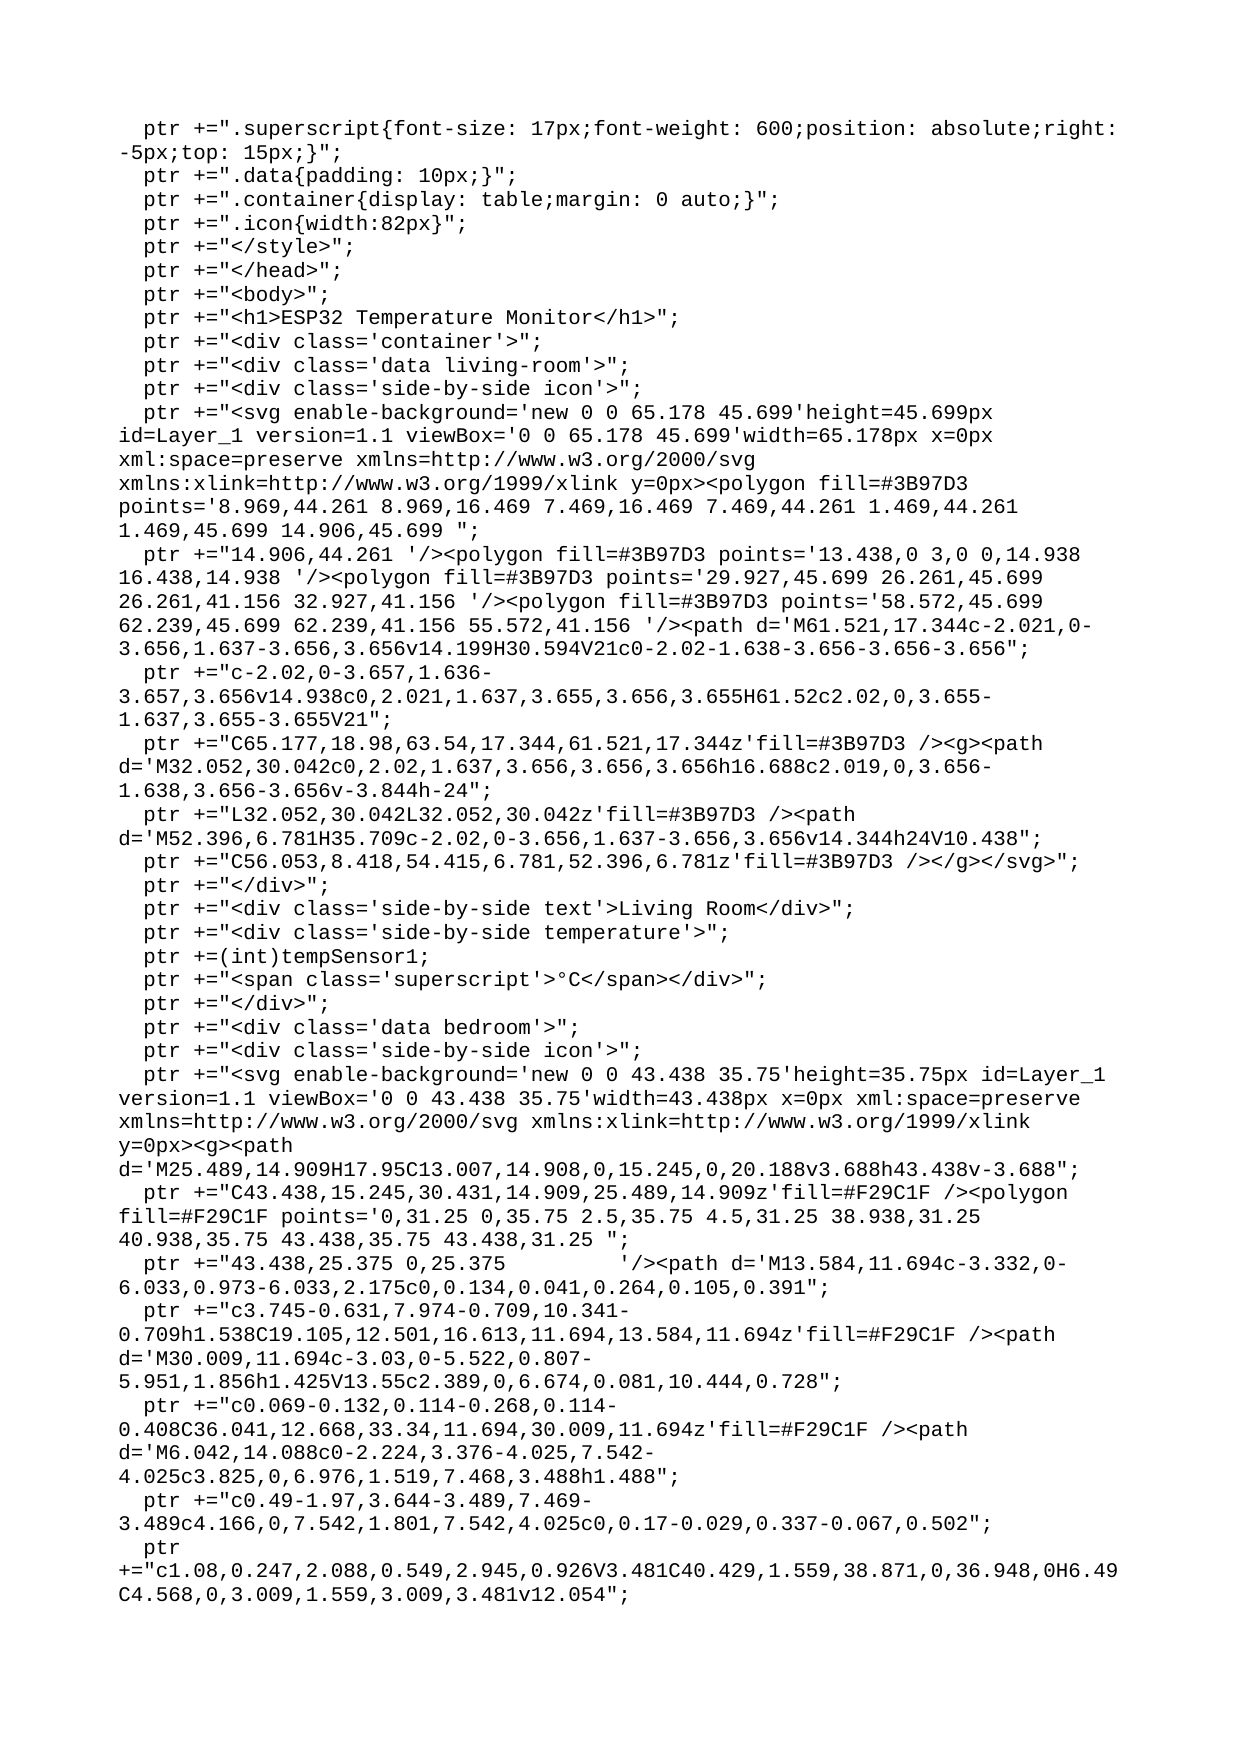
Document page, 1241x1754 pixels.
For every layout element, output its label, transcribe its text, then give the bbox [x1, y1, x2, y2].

text ptr +="<body>"; [118, 284, 1122, 307]
text ptr +="<h1>ESP32 Temperature Monitor</h1>"; [118, 307, 1122, 331]
text ptr +="</style>"; [118, 236, 1122, 260]
text ptr +=".container{display: table;margin: 0 auto;}"; [118, 189, 1122, 213]
text ptr +="c3.745-0.631,7.974-0.709,10.341-0.709h1.538C19.105,12.501,16.613,11.694,13.584,11.694z'fill=#F29C1F /><path d='M30.009,11.694c-3.03,0-5.522,0.807-5.951,1.856h1.425V13.55c2.389,0,6.674,0.081,10.444,0.728"; [118, 1300, 1122, 1395]
text ptr +="</div>"; [118, 875, 1122, 898]
text ptr +="<div class='data bedroom'>"; [118, 1017, 1122, 1040]
text ptr +="C56.053,8.418,54.415,6.781,52.396,6.781z'fill=#3B97D3 /></g></svg>"; [118, 851, 1122, 875]
text ptr +="<div class='side-by-side temperature'>"; [118, 922, 1122, 946]
text ptr +="</head>"; [118, 260, 1122, 284]
text ptr +="c0.49-1.97,3.644-3.489,7.469-3.489c4.166,0,7.542,1.801,7.542,4.025c0,0.17-0.029,0.337-0.067,0.502"; [118, 1489, 1122, 1537]
text ptr +="c-2.02,0-3.657,1.636-3.657,3.656v14.938c0,2.021,1.637,3.655,3.656,3.655H61.52c2.02,0,3.655-1.637,3.655-3.655V21"; [118, 662, 1122, 733]
text ptr +="<div class='data living-room'>"; [118, 354, 1122, 378]
text ptr +="<div class='container'>"; [118, 331, 1122, 354]
text ptr +="L32.052,30.042L32.052,30.042z'fill=#3B97D3 /><path d='M52.396,6.781H35.709c-2.02,0-3.656,1.637-3.656,3.656v14.344h24V10.438"; [118, 804, 1122, 851]
text ptr +="<div class='side-by-side icon'>"; [118, 1040, 1122, 1064]
text ptr +="<div class='side-by-side text'>Living Room</div>"; [118, 898, 1122, 922]
text ptr +="<svg enable-background='new 0 0 65.178 45.699'height=45.699px id=Layer_1 version=1.1 viewBox='0 0 65.178 45.699'width=65.178px x=0px xml:space=preserve xmlns=http://www.w3.org/2000/svg xmlns:xlink=http://www.w3.org/1999/xlink y=0px><polygon fill=#3B97D3 points='8.969,44.261 8.969,16.469 7.469,16.469 7.469,44.261 1.469,44.261 1.469,45.699 14.906,45.699 "; [118, 402, 1122, 544]
text ptr +="c1.08,0.247,2.088,0.549,2.945,0.926V3.481C40.429,1.559,38.871,0,36.948,0H6.49C4.568,0,3.009,1.559,3.009,3.481v12.054"; [118, 1537, 1122, 1608]
text ptr +=".icon{width:82px}"; [118, 213, 1122, 236]
text ptr +=(int)tempSensor1; [118, 946, 1122, 969]
text ptr +="c0.069-0.132,0.114-0.268,0.114-0.408C36.041,12.668,33.34,11.694,30.009,11.694z'fill=#F29C1F /><path d='M6.042,14.088c0-2.224,3.376-4.025,7.542-4.025c3.825,0,6.976,1.519,7.468,3.488h1.488"; [118, 1395, 1122, 1489]
text ptr +="14.906,44.261 '/><polygon fill=#3B97D3 points='13.438,0 3,0 0,14.938 16.438,14.938 '/><polygon fill=#3B97D3 points='29.927,45.699 26.261,45.699 26.261,41.156 32.927,41.156 '/><polygon fill=#3B97D3 points='58.572,45.699 62.239,45.699 62.239,41.156 55.572,41.156 '/><path d='M61.521,17.344c-2.021,0-3.656,1.637-3.656,3.656v14.199H30.594V21c0-2.02-1.638-3.656-3.656-3.656"; [118, 544, 1122, 662]
text ptr +="C65.177,18.98,63.54,17.344,61.521,17.344z'fill=#3B97D3 /><g><path d='M32.052,30.042c0,2.02,1.637,3.656,3.656,3.656h16.688c2.019,0,3.656-1.638,3.656-3.656v-3.844h-24"; [118, 733, 1122, 804]
text ptr +="<svg enable-background='new 0 0 43.438 35.75'height=35.75px id=Layer_1 version=1.1 viewBox='0 0 43.438 35.75'width=43.438px x=0px xml:space=preserve xmlns=http://www.w3.org/2000/svg xmlns:xlink=http://www.w3.org/1999/xlink y=0px><g><path d='M25.489,14.909H17.95C13.007,14.908,0,15.245,0,20.188v3.688h43.438v-3.688"; [118, 1064, 1122, 1182]
text ptr +="<div class='side-by-side icon'>"; [118, 378, 1122, 402]
text ptr +="</div>"; [118, 993, 1122, 1017]
text ptr +="<span class='superscript'>°C</span></div>"; [118, 969, 1122, 993]
text ptr +="C43.438,15.245,30.431,14.909,25.489,14.909z'fill=#F29C1F /><polygon fill=#F29C1F points='0,31.25 0,35.75 2.5,35.75 4.5,31.25 38.938,31.25 40.938,35.75 43.438,35.75 43.438,31.25 "; [118, 1182, 1122, 1253]
text ptr +=".superscript{font-size: 17px;font-weight: 600;position: absolute;right: -5px;top: 15px;}"; [118, 118, 1122, 165]
text ptr +="43.438,25.375 0,25.375 '/><path d='M13.584,11.694c-3.332,0-6.033,0.973-6.033,2.175c0,0.134,0.041,0.264,0.105,0.391"; [118, 1253, 1122, 1300]
text ptr +=".data{padding: 10px;}"; [118, 165, 1122, 189]
